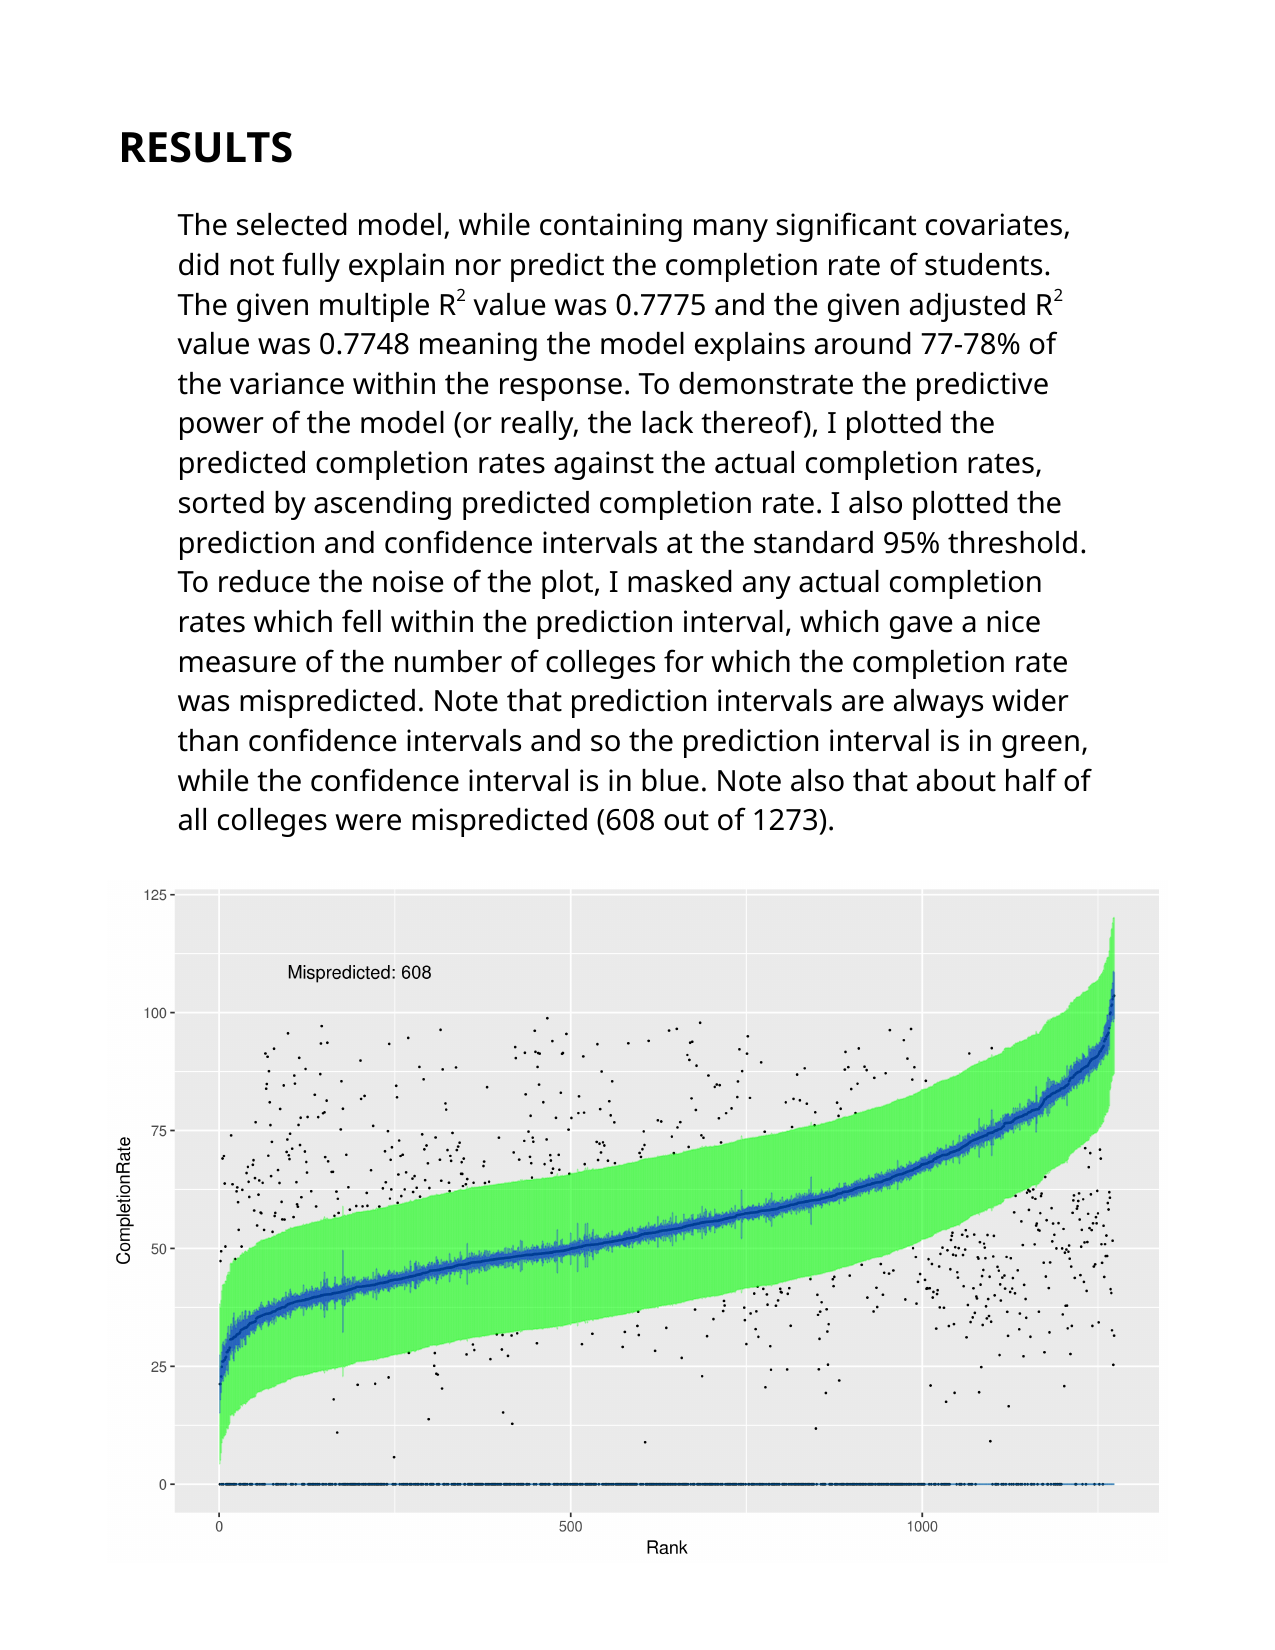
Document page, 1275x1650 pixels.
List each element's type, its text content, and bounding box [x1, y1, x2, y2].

text The selected model, while containing many significant covariates, did not fully explain nor predict the completion rate of students. The given multiple R2 value was 0.7775 and the given adjusted R2 value was 0.7748 meaning the model explains around 77-78% of the variance within the response. To demonstrate the predictive power of the model (or really, the lack thereof), I plotted the predicted completion rates against the actual completion rates, sorted by ascending predicted completion rate. I also plotted the prediction and confidence intervals at the standard 95% threshold. To reduce the noise of the plot, I masked any actual completion rates which fell within the prediction interval, which gave a nice measure of the number of colleges for which the completion rate was mispredicted. Note that prediction intervals are always wider than confidence intervals and so the prediction interval is in green, while the confidence interval is in blue. Note also that about half of all colleges were mispredicted (608 out of 1273). [177, 204, 1098, 839]
text RESULTS [118, 118, 1098, 175]
picture [107, 880, 1168, 1563]
